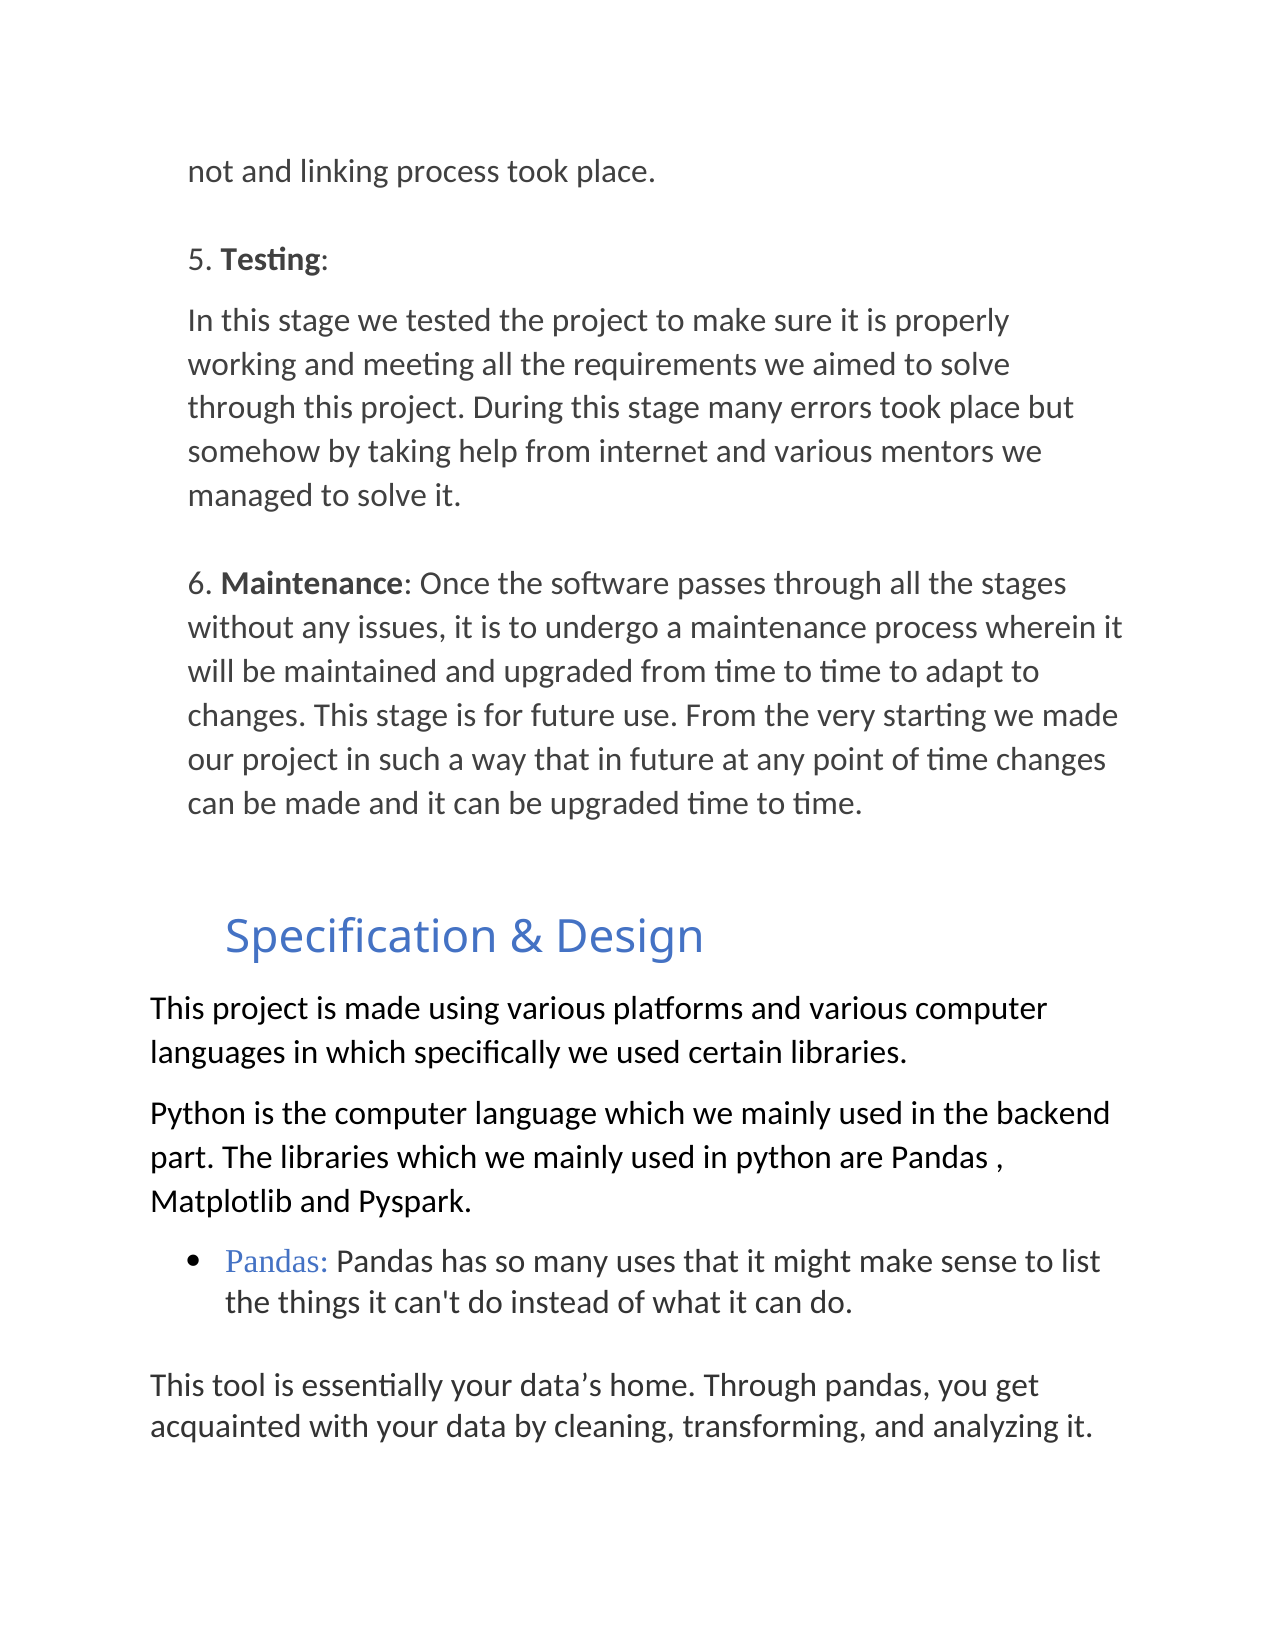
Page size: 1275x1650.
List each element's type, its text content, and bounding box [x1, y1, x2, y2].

text This project is made using various platforms and various computer languages in which specifically we used certain libraries. [150, 987, 1125, 1072]
text not and linking process took place. 5. Testing: [187, 150, 1125, 279]
list Specification & Design [225, 903, 1125, 966]
text Python is the computer language which we mainly used in the backend part. The libraries which we mainly used in python are Pandas , Matplotlib and Pyspark. [150, 1092, 1125, 1221]
text This tool is essentially your data’s home. Through pandas, you get acquainted with your data by cleaning, transforming, and analyzing it. [150, 1364, 1125, 1446]
list Pandas: Pandas has so many uses that it might make sense to list the things it can't do instead of what it can do. [187, 1240, 1125, 1322]
text In this stage we tested the project to make sure it is properly working and meeting all the requirements we aimed to solve through this project. During this stage many errors took place but somehow by taking help from internet and various mentors we managed to solve it. 6. Maintenance: Once the software passes through all the stages without any issues, it is to undergo a maintenance process wherein it will be maintained and upgraded from time to time to adapt to changes. This stage is for future use. From the very starting we made our project in such a way that in future at any point of time changes can be made and it can be upgraded time to time. [187, 298, 1125, 823]
